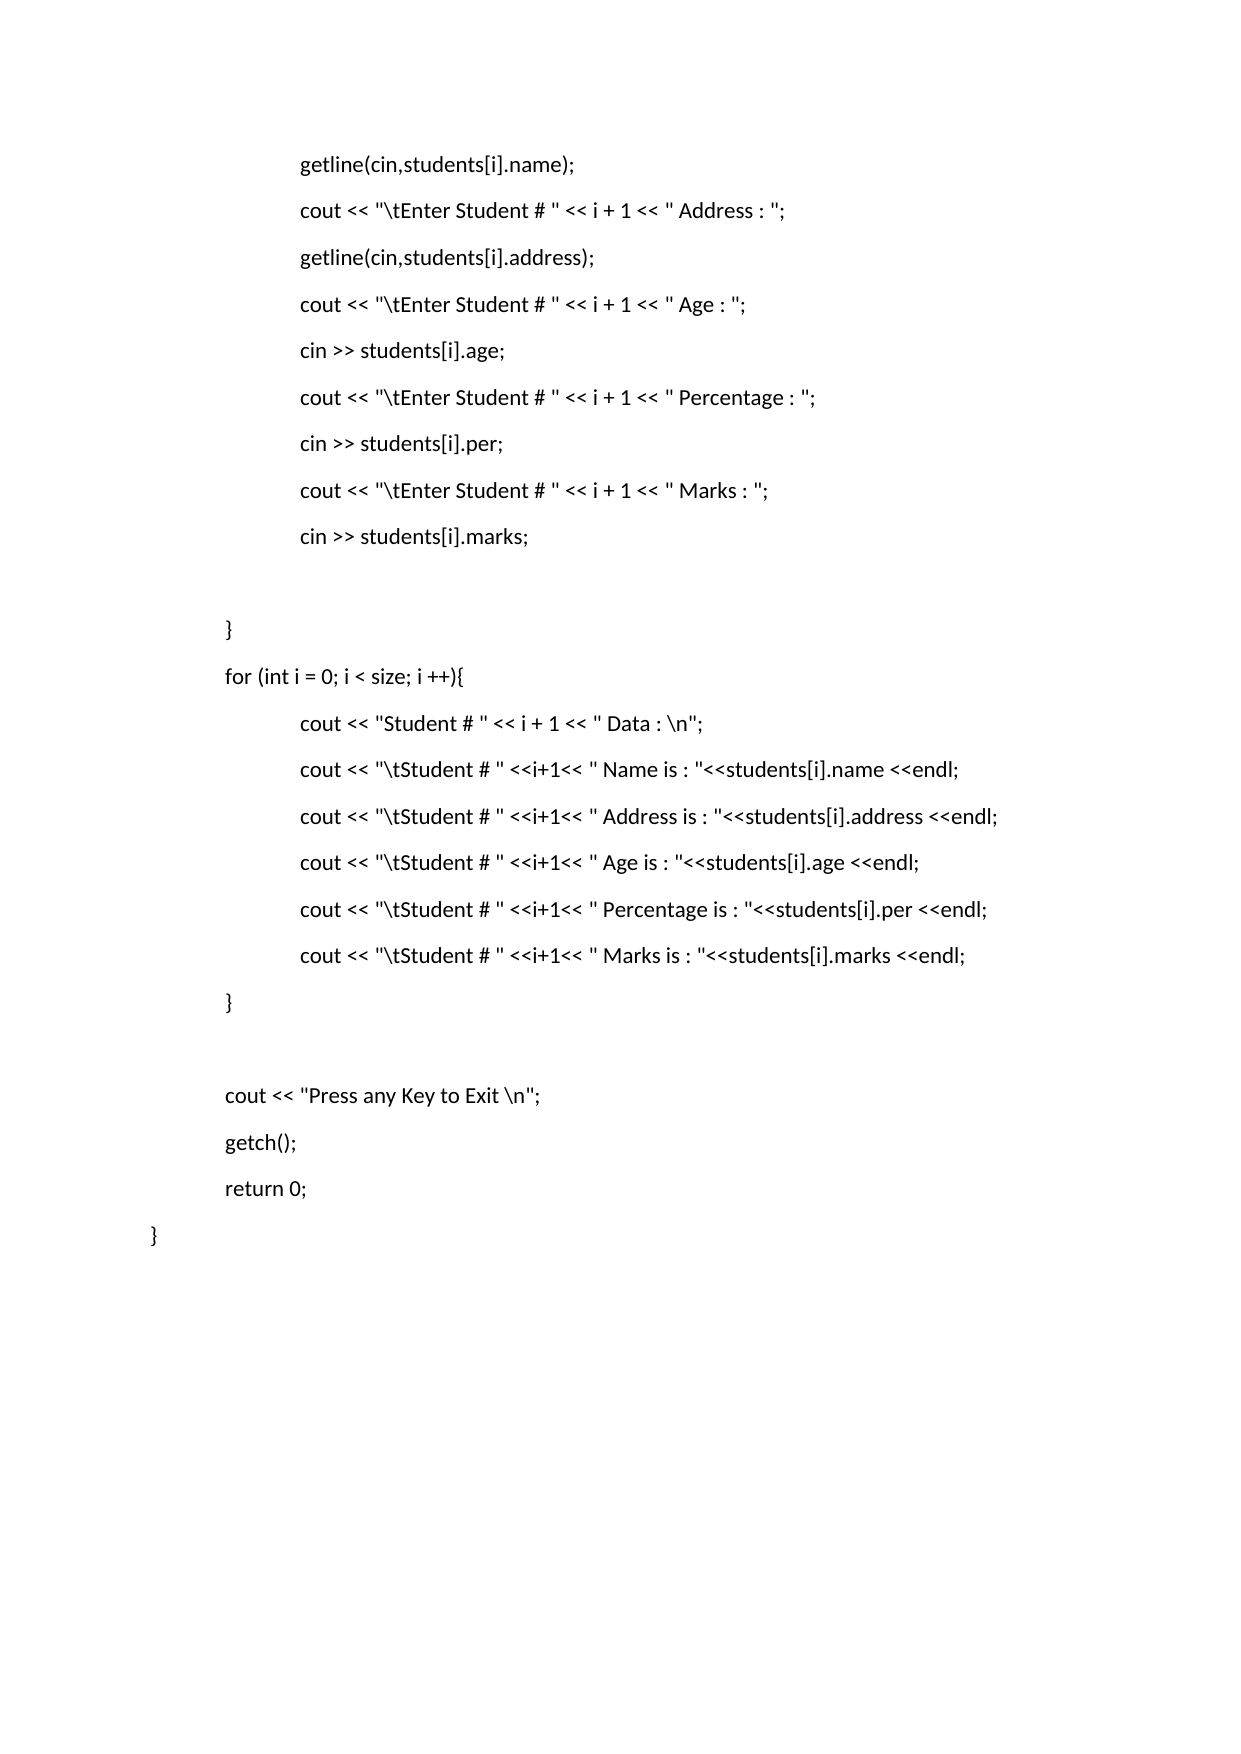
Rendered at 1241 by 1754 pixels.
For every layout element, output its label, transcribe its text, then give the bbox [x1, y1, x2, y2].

text for (int i = 0; i < size; i ++){ [150, 662, 1090, 690]
text getline(cin,students[i].address); [150, 243, 1090, 271]
text cin >> students[i].age; [150, 336, 1090, 364]
text cout << "\tEnter Student # " << i + 1 << " Address : "; [150, 197, 1090, 224]
text getch(); [150, 1128, 1090, 1156]
text cout << "\tEnter Student # " << i + 1 << " Percentage : "; [150, 383, 1090, 411]
text } [150, 616, 1090, 644]
text } [150, 1221, 1090, 1249]
text cin >> students[i].per; [150, 429, 1090, 457]
text cout << "\tStudent # " <<i+1<< " Marks is : "<<students[i].marks <<endl; [150, 942, 1090, 969]
text } [150, 988, 1090, 1016]
text cout << "Student # " << i + 1 << " Data : \n"; [150, 709, 1090, 737]
text cout << "Press any Key to Exit \n"; [150, 1081, 1090, 1109]
text cin >> students[i].marks; [150, 522, 1090, 551]
text cout << "\tEnter Student # " << i + 1 << " Age : "; [150, 290, 1090, 318]
text cout << "\tStudent # " <<i+1<< " Address is : "<<students[i].address <<endl; [150, 802, 1090, 830]
text cout << "\tStudent # " <<i+1<< " Percentage is : "<<students[i].per <<endl; [150, 895, 1090, 923]
text return 0; [150, 1174, 1090, 1202]
text cout << "\tStudent # " <<i+1<< " Age is : "<<students[i].age <<endl; [150, 848, 1090, 876]
text cout << "\tStudent # " <<i+1<< " Name is : "<<students[i].name <<endl; [150, 755, 1090, 783]
text getline(cin,students[i].name); [150, 150, 1090, 178]
text cout << "\tEnter Student # " << i + 1 << " Marks : "; [150, 476, 1090, 504]
